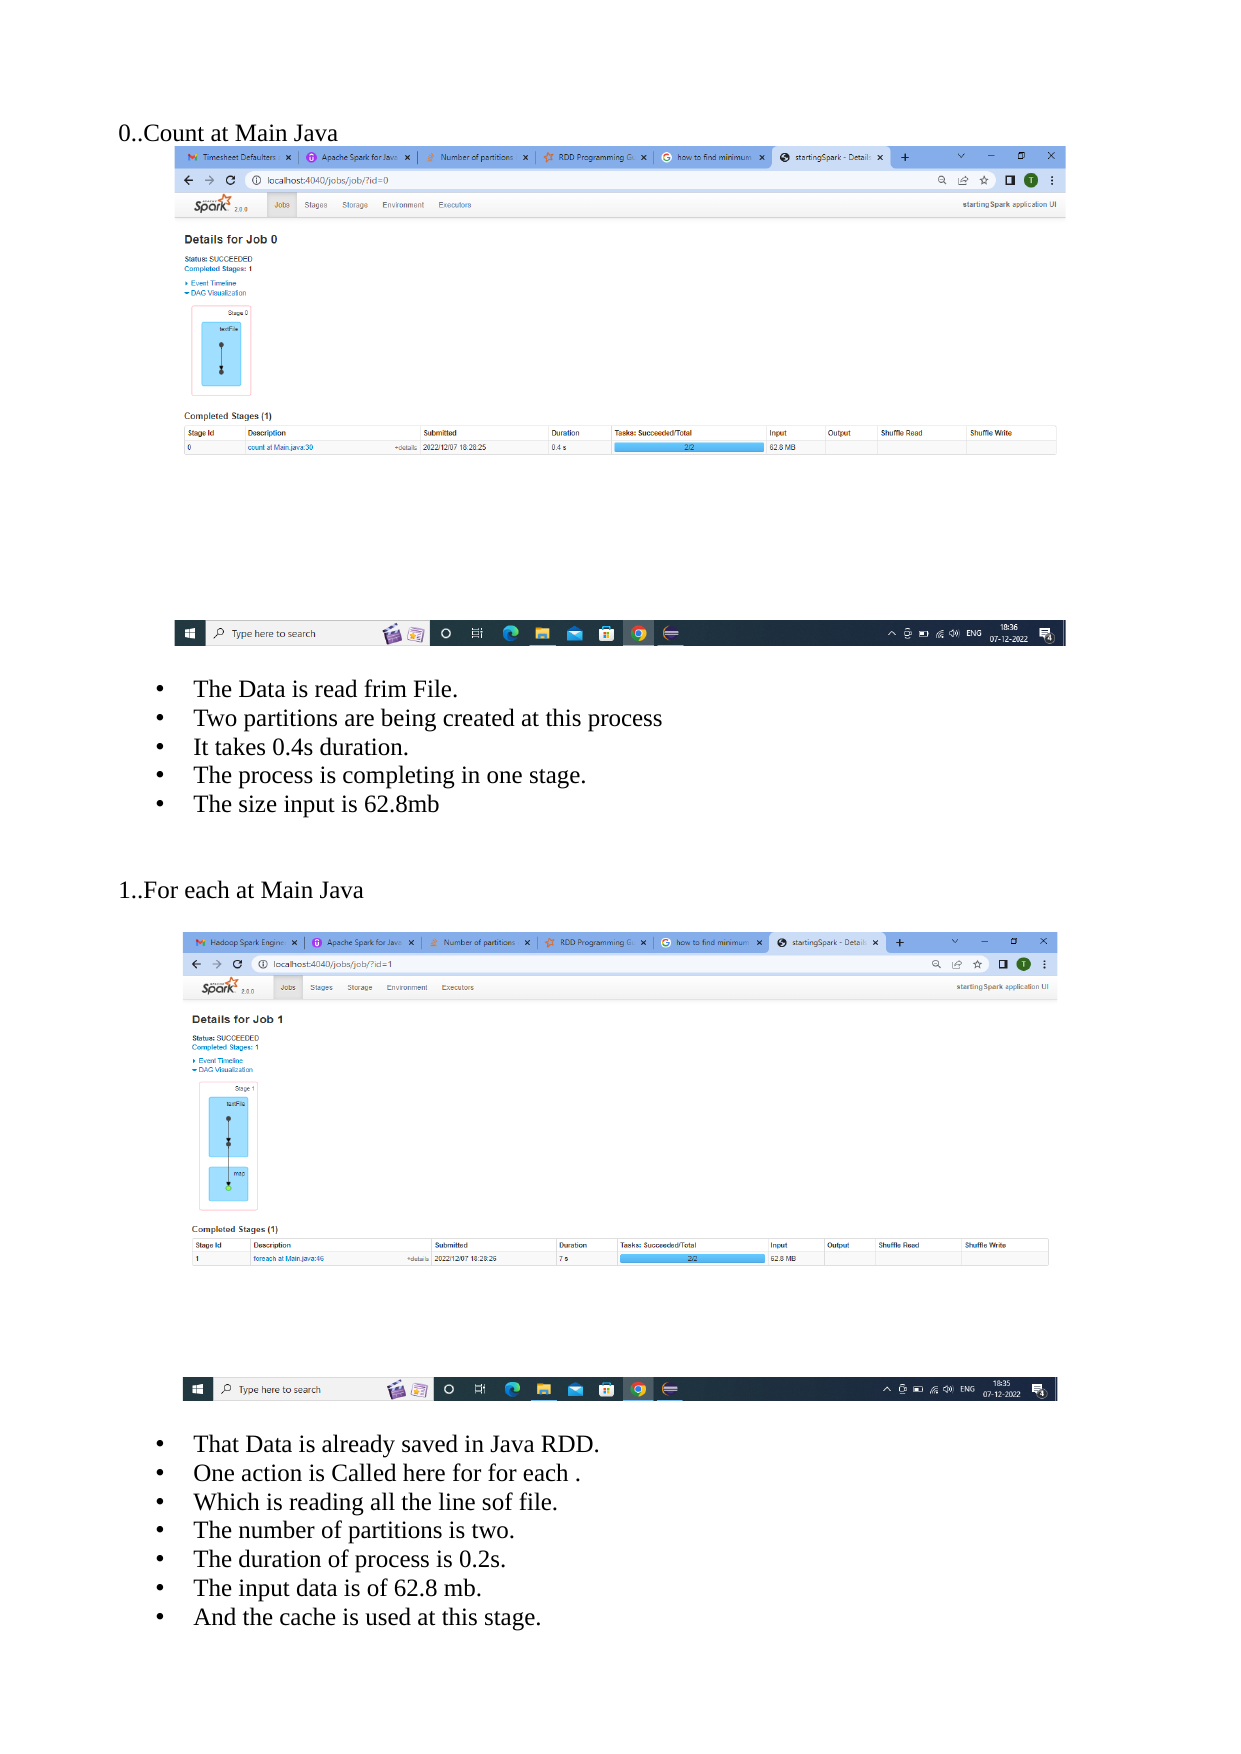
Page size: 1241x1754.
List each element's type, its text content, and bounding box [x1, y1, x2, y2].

list And the cache is used at this stage. [156, 1602, 1122, 1630]
list The input data is of 62.8 mb. [156, 1573, 1122, 1602]
list The number of partitions is two. [156, 1515, 1122, 1544]
list The process is completing in one stage. [156, 760, 1122, 789]
list The size input is 62.8mb [156, 789, 1122, 818]
picture [174, 146, 1066, 646]
list It takes 0.4s duration. [156, 732, 1122, 760]
list The duration of process is 0.2s. [156, 1544, 1122, 1573]
text 0..Count at Main Java [118, 118, 1122, 147]
text 1..For each at Main Java [118, 875, 1122, 904]
list That Data is already saved in Java RDD. [156, 1429, 1122, 1458]
list Which is reading all the line sof file. [156, 1487, 1122, 1515]
list The Data is read frim File. [156, 674, 1122, 703]
list One action is Called here for for each . [156, 1458, 1122, 1487]
list Two partitions are being created at this process [156, 703, 1122, 732]
picture [182, 932, 1058, 1401]
